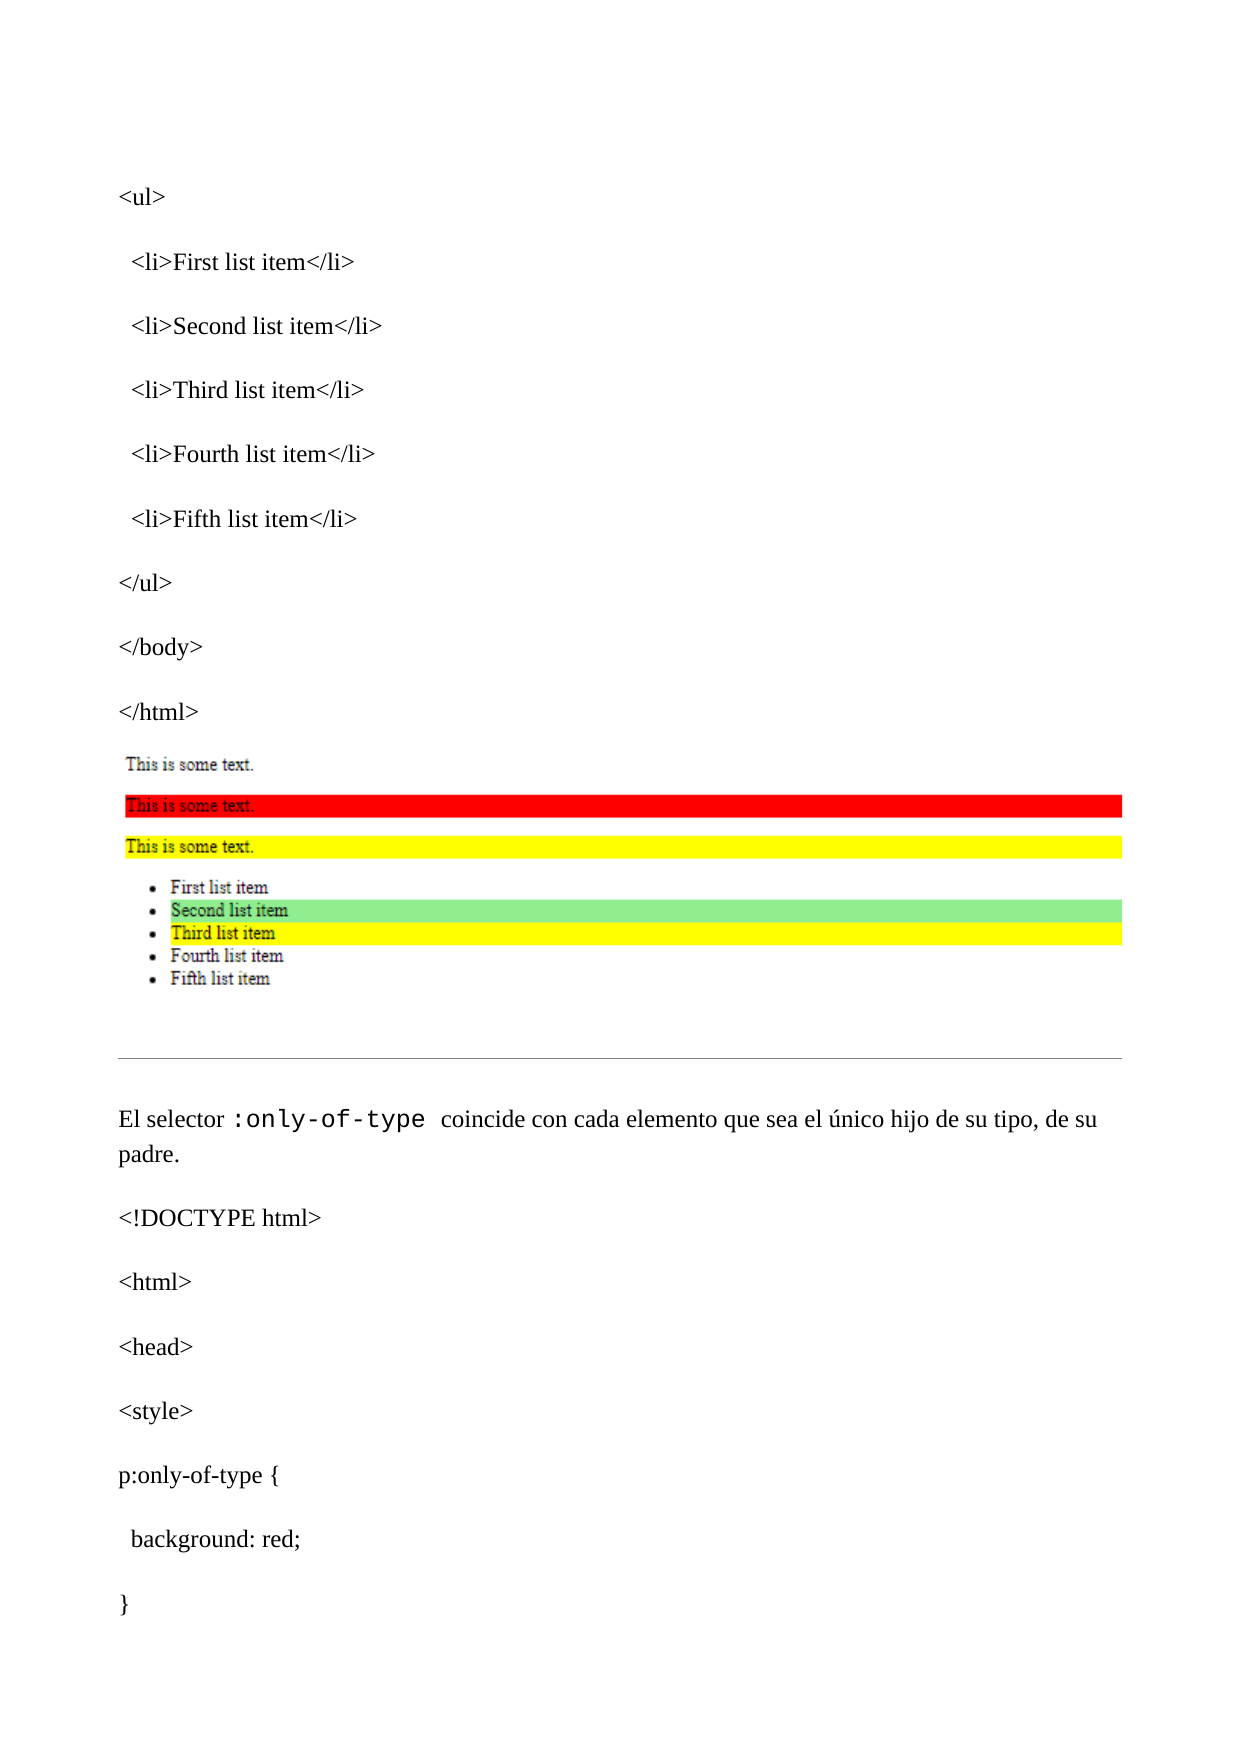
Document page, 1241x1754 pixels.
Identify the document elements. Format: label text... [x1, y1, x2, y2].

text </body> [118, 632, 1122, 661]
text p:only-of-type { [118, 1460, 1122, 1489]
text <li>Fifth list item</li> [118, 504, 1122, 532]
text El selector :only-of-type coincide con cada elemento que sea el único hijo de su tipo, de su padre. [118, 1104, 1122, 1167]
text </ul> [118, 568, 1122, 597]
text <style> [118, 1396, 1122, 1424]
picture [118, 745, 1123, 991]
text background: red; [118, 1524, 1122, 1553]
text <html> [118, 1267, 1122, 1296]
text } [118, 1589, 1122, 1617]
text <head> [118, 1332, 1122, 1360]
text <li>Second list item</li> [118, 311, 1122, 340]
text <li>First list item</li> [118, 247, 1122, 275]
text <li>Third list item</li> [118, 375, 1122, 404]
text </html> [118, 697, 1122, 725]
text <!DOCTYPE html> [118, 1203, 1122, 1232]
text <ul> [118, 182, 1122, 211]
text <li>Fourth list item</li> [118, 439, 1122, 468]
